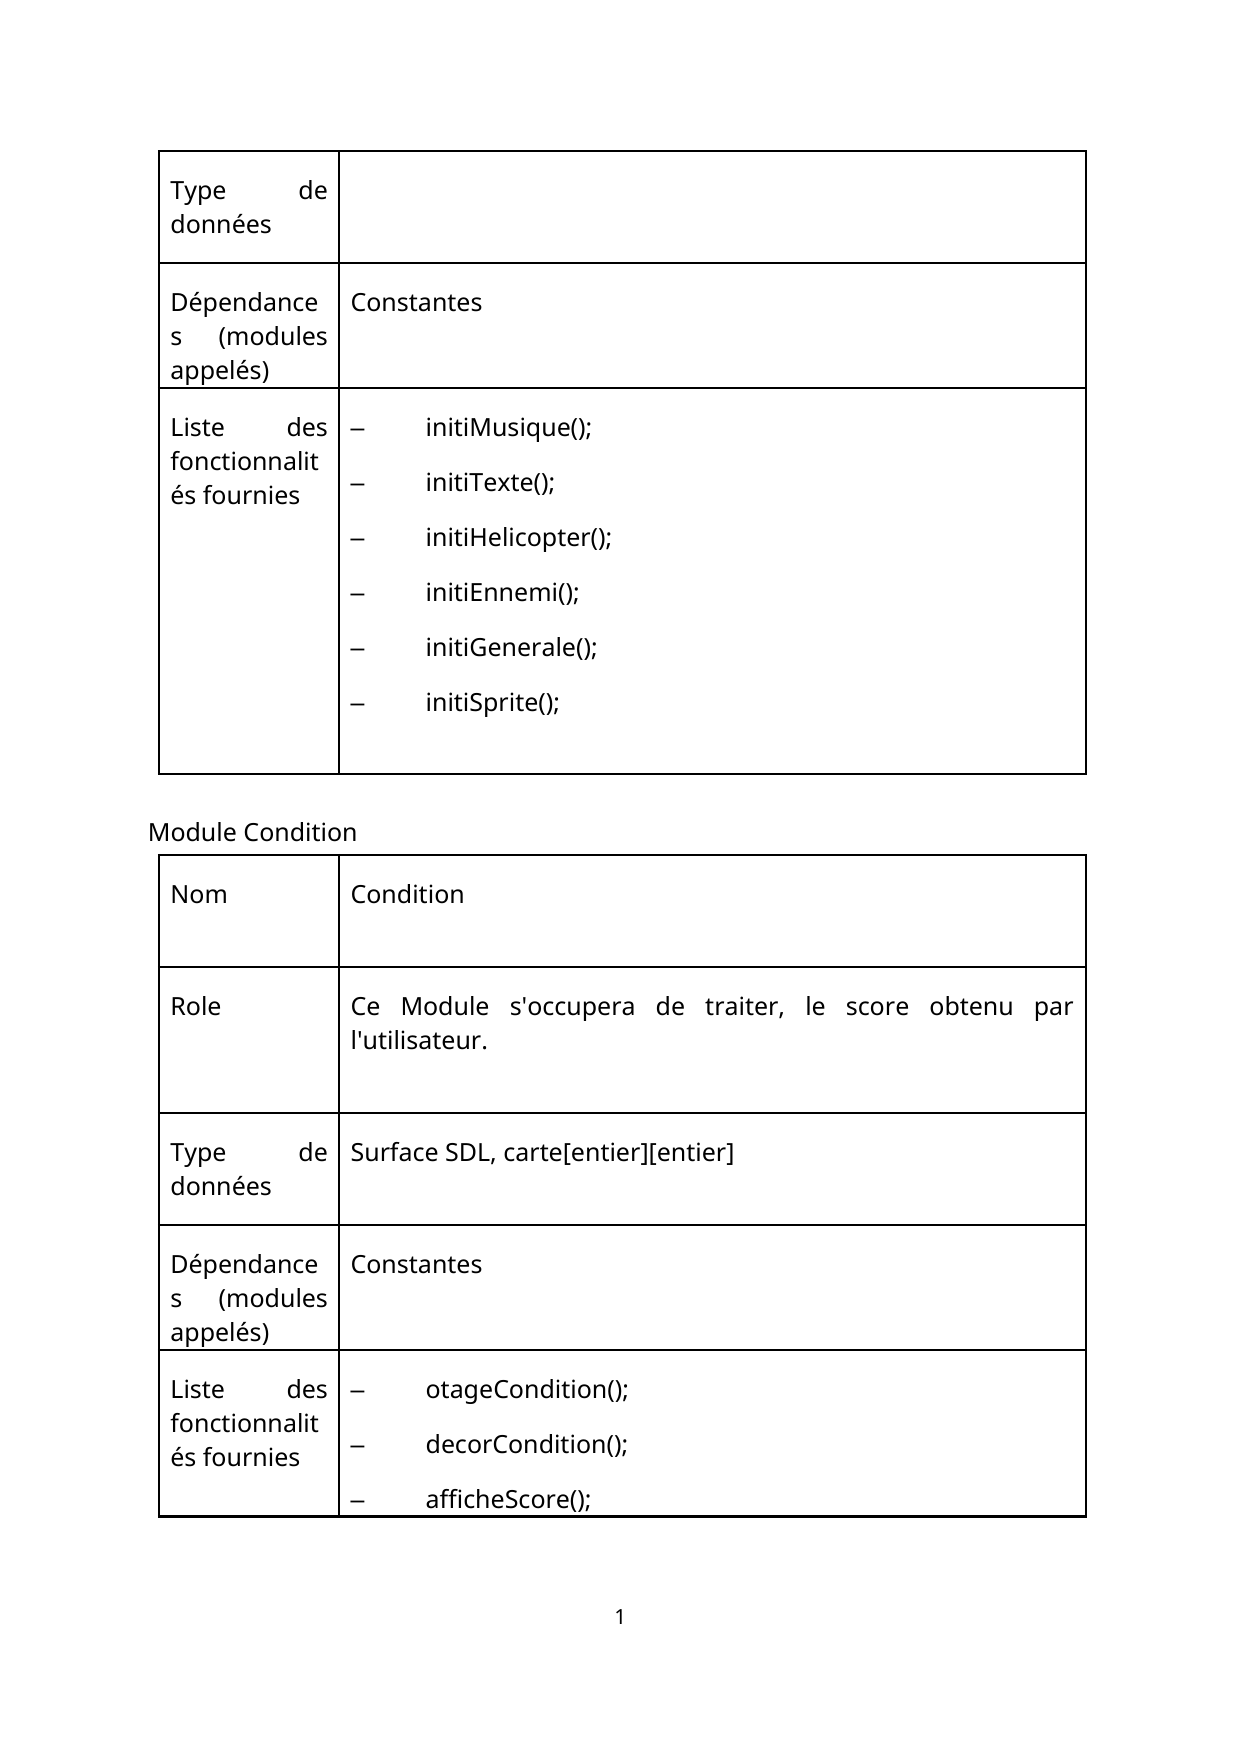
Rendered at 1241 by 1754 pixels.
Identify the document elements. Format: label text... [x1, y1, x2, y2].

table_cell Dépendances (modules appelés) [160, 264, 338, 387]
table_header Nom [160, 856, 338, 966]
table_cell [340, 152, 1085, 262]
table_cell Liste des fonctionnalités fournies [160, 1351, 338, 1515]
table_cell otageCondition(); decorCondition(); afficheScore(); [340, 1351, 1085, 1515]
table_header Condition [340, 856, 1085, 966]
table_cell Constantes [340, 1226, 1085, 1348]
table_cell Type de données [160, 1114, 338, 1223]
table_cell initiMusique(); initiTexte(); initiHelicopter(); initiEnnemi(); initiGenerale(); initiSprite(); [340, 389, 1085, 773]
table_cell Liste des fonctionnalités fournies [160, 389, 338, 773]
table_cell Ce Module s'occupera de traiter, le score obtenu par l'utilisateur. [340, 968, 1085, 1112]
table_cell Dépendances (modules appelés) [160, 1226, 338, 1348]
table_cell Surface SDL, carte[entier][entier] [340, 1114, 1085, 1223]
table_cell Type de données [160, 152, 338, 262]
table_cell Constantes [340, 264, 1085, 387]
table_cell Role [160, 968, 338, 1112]
subtitle Module Condition [148, 814, 1092, 849]
